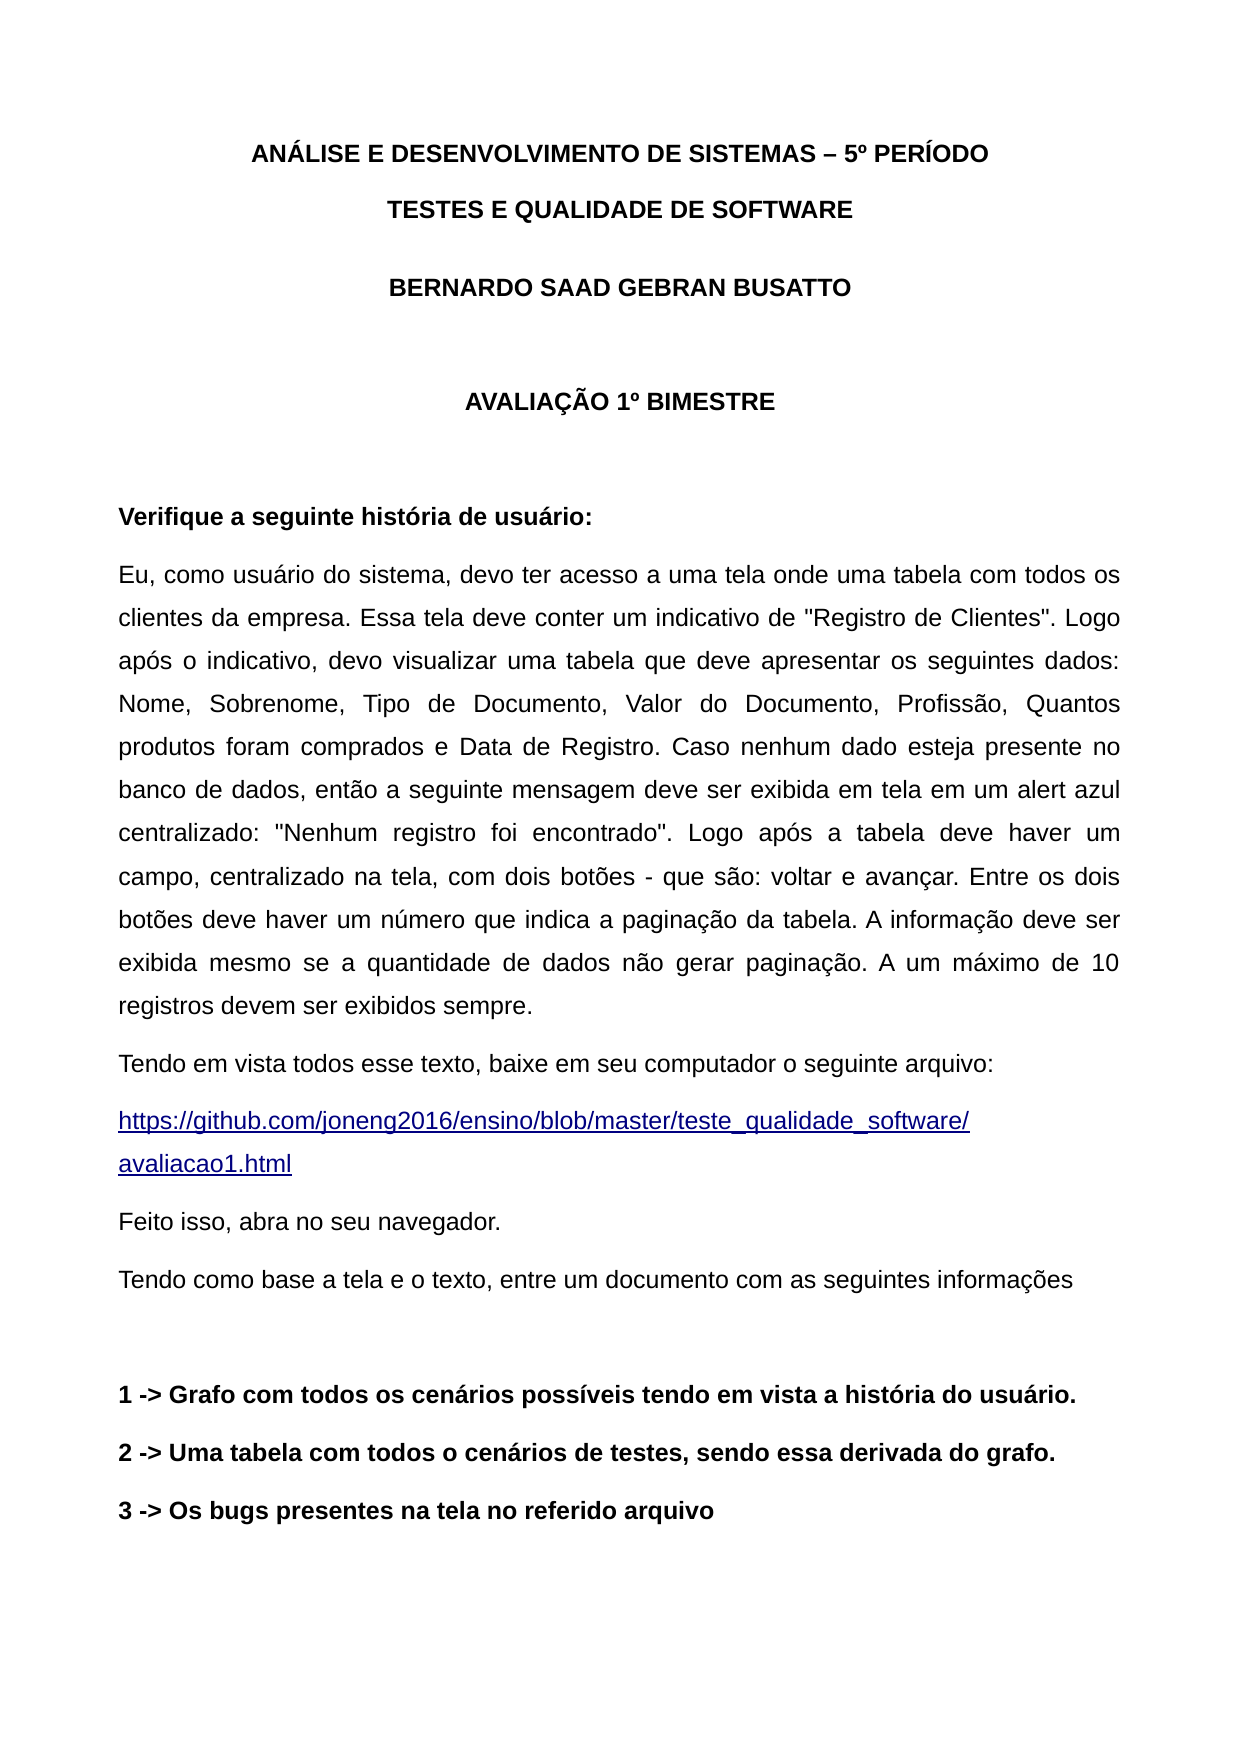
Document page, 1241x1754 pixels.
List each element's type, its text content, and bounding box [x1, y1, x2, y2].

text 2 -> Uma tabela com todos o cenários de testes, sendo essa derivada do grafo. [118, 1438, 1122, 1467]
text TESTES E QUALIDADE DE SOFTWARE [118, 194, 1122, 223]
subtitle BERNARDO SAAD GEBRAN BUSATTO [118, 273, 1122, 302]
text Feito isso, abra no seu navegador. [118, 1207, 1122, 1236]
text Tendo como base a tela e o texto, entre um documento com as seguintes informações [118, 1265, 1122, 1293]
text Eu, como usuário do sistema, devo ter acesso a uma tela onde uma tabela com todos os clientes da empresa. Essa tela deve conter um indicativo de "Registro de Clientes". Logo após o indicativo, devo visualizar uma tabela que deve apresentar os seguintes dados: Nome, Sobrenome, Tipo de Documento, Valor do Documento, Profissão, Quantos produtos foram comprados e Data de Registro. Caso nenhum dado esteja presente no banco de dados, então a seguinte mensagem deve ser exibida em tela em um alert azul centralizado: "Nenhum registro foi encontrado". Logo após a tabela deve haver um campo, centralizado na tela, com dois botões - que são: voltar e avançar. Entre os dois botões deve haver um número que indica a paginação da tabela. A informação deve ser exibida mesmo se a quantidade de dados não gerar paginação. A um máximo de 10 registros devem ser exibidos sempre. [118, 559, 1122, 1019]
text Verifique a seguinte história de usuário: [118, 502, 1122, 531]
text https://github.com/joneng2016/ensino/blob/master/teste_qualidade_software/avaliacao1.html [118, 1106, 1122, 1178]
text 1 -> Grafo com todos os cenários possíveis tendo em vista a história do usuário. [118, 1380, 1122, 1409]
text Tendo em vista todos esse texto, baixe em seu computador o seguinte arquivo: [118, 1048, 1122, 1077]
text 3 -> Os bugs presentes na tela no referido arquivo [118, 1496, 1122, 1524]
text AVALIAÇÃO 1º BIMESTRE [118, 386, 1122, 415]
subtitle ANÁLISE E DESENVOLVIMENTO DE SISTEMAS – 5º PERÍODO [118, 139, 1122, 168]
